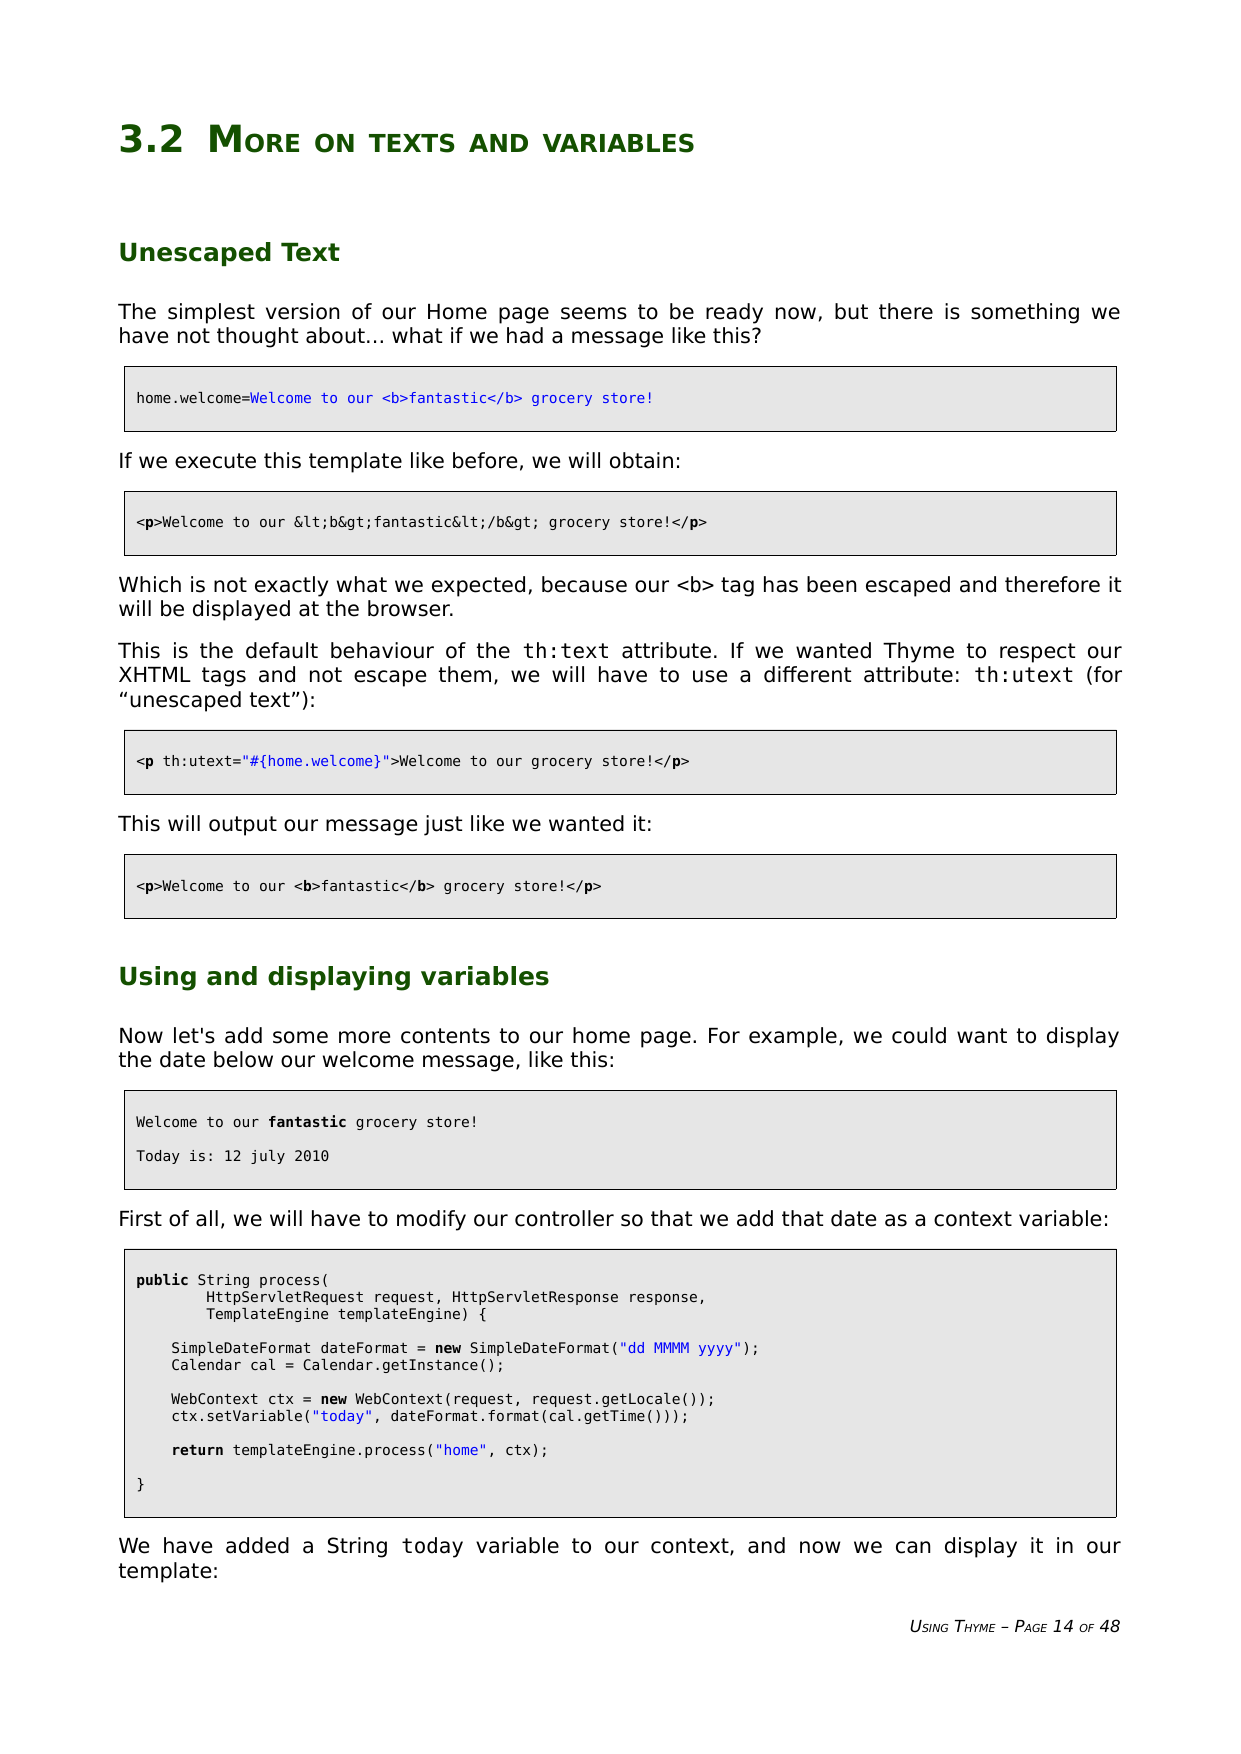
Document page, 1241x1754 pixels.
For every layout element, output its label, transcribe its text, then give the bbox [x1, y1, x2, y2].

text This will output our message just like we wanted it: [118, 812, 1122, 836]
subtitle Unescaped Text [118, 238, 1122, 268]
text The simplest version of our Home page seems to be ready now, but there is something we have not thought about... what if we had a message like this? [118, 300, 1122, 349]
text home.welcome=Welcome to our <b>fantastic</b> grocery store! [125, 367, 1116, 431]
text <p th:utext="#{home.welcome}">Welcome to our grocery store!</p> [125, 731, 1116, 794]
text Which is not exactly what we expected, because our <b> tag has been escaped and therefore it will be displayed at the browser. [118, 573, 1122, 621]
text Welcome to our fantastic grocery store! Today is: 12 july 2010 [125, 1091, 1116, 1189]
text <p>Welcome to our &lt;b&gt;fantastic&lt;/b&gt; grocery store!</p> [125, 492, 1116, 555]
subtitle More on texts and variables [118, 118, 1122, 162]
text This is the default behaviour of the th:text attribute. If we wanted Thyme to respect our XHTML tags and not escape them, we will have to use a different attribute: th:utext (for “unescaped text”): [118, 639, 1122, 712]
text <p>Welcome to our <b>fantastic</b> grocery store!</p> [125, 855, 1116, 918]
subtitle Using and displaying variables [118, 962, 1122, 992]
text First of all, we will have to modify our controller so that we add that date as a context variable: [118, 1207, 1122, 1231]
text We have added a String today variable to our context, and now we can display it in our template: [118, 1534, 1122, 1583]
text Now let's add some more contents to our home page. For example, we could want to display the date below our welcome message, like this: [118, 1024, 1122, 1073]
text public String process( HttpServletRequest request, HttpServletResponse response, TemplateEngine templateEngine) { SimpleDateFormat dateFormat = new SimpleDateFormat("dd MMMM yyyy"); Calendar cal = Calendar.getInstance(); WebContext ctx = new WebContext(request, request.getLocale()); ctx.setVariable("today", dateFormat.format(cal.getTime())); return templateEngine.process("home", ctx); } [125, 1250, 1116, 1517]
text If we execute this template like before, we will obtain: [118, 449, 1122, 473]
